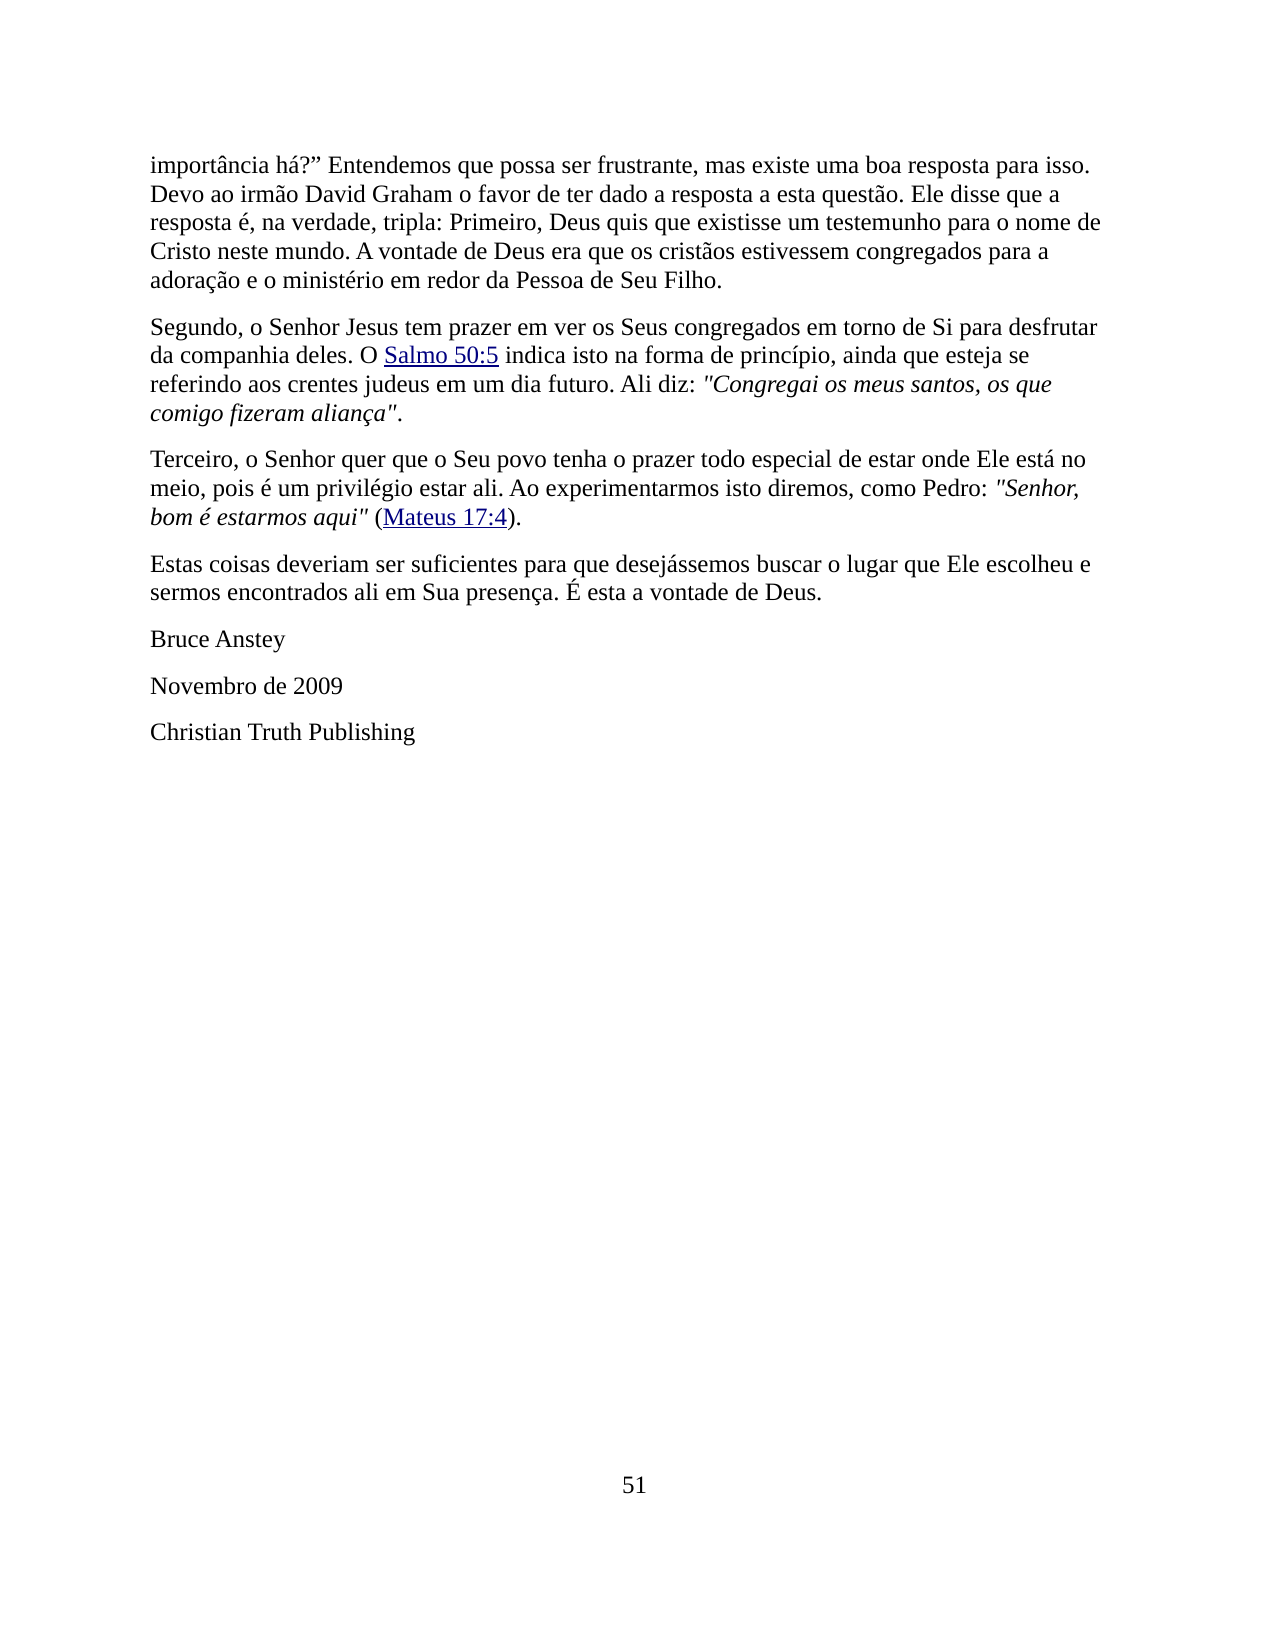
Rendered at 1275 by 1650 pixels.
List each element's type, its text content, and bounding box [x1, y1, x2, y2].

text Christian Truth Publishing [150, 717, 1125, 746]
text Estas coisas deveriam ser suficientes para que desejássemos buscar o lugar que Ele escolheu e sermos encontrados ali em Sua presença. É esta a vontade de Deus. [150, 549, 1125, 606]
text importância há?” Entendemos que possa ser frustrante, mas existe uma boa resposta para isso. Devo ao irmão David Graham o favor de ter dado a resposta a esta questão. Ele disse que a resposta é, na verdade, tripla: Primeiro, Deus quis que existisse um testemunho para o nome de Cristo neste mundo. A vontade de Deus era que os cristãos estivessem congregados para a adoração e o ministério em redor da Pessoa de Seu Filho. [150, 150, 1125, 294]
text Novembro de 2009 [150, 671, 1125, 699]
text Bruce Anstey [150, 624, 1125, 653]
text Terceiro, o Senhor quer que o Seu povo tenha o prazer todo especial de estar onde Ele está no meio, pois é um privilégio estar ali. Ao experimentarmos isto diremos, como Pedro: "Senhor, bom é estarmos aqui" (Mateus 17:4). [150, 444, 1125, 531]
text Segundo, o Senhor Jesus tem prazer em ver os Seus congregados em torno de Si para desfrutar da companhia deles. O Salmo 50:5 indica isto na forma de princípio, ainda que esteja se referindo aos crentes judeus em um dia futuro. Ali diz: "Congregai os meus santos, os que comigo fizeram aliança". [150, 312, 1125, 427]
